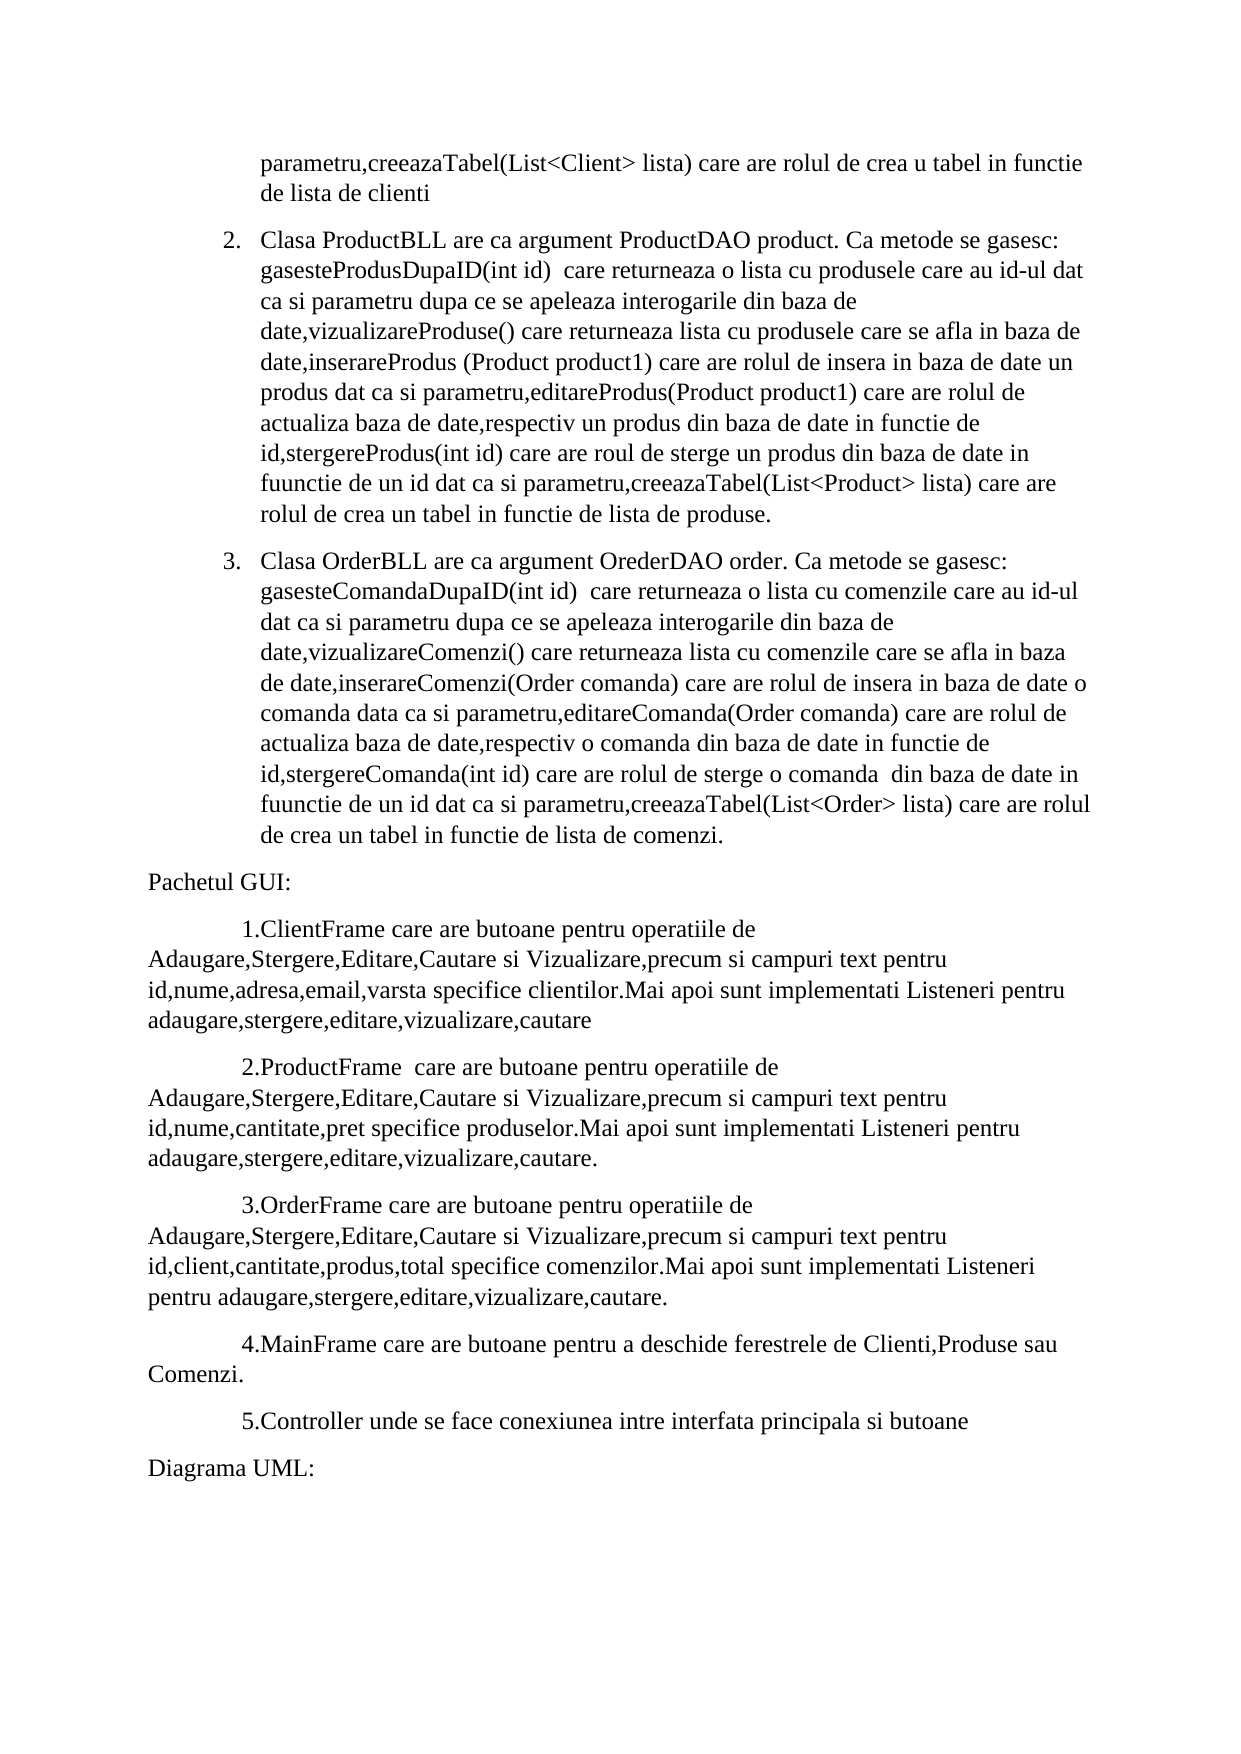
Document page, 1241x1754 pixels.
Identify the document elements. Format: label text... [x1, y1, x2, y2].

text 3.OrderFrame care are butoane pentru operatiile de Adaugare,Stergere,Editare,Cautare si Vizualizare,precum si campuri text pentru id,client,cantitate,produs,total specifice comenzilor.Mai apoi sunt implementati Listeneri pentru adaugare,stergere,editare,vizualizare,cautare. [148, 1191, 1093, 1311]
text 5.Controller unde se face conexiunea intre interfata principala si butoane [148, 1406, 1093, 1435]
text 4.MainFrame care are butoane pentru a deschide ferestrele de Clienti,Produse sau Comenzi. [148, 1329, 1093, 1388]
text Pachetul GUI: [148, 867, 1093, 896]
text 2.ProductFrame care are butoane pentru operatiile de Adaugare,Stergere,Editare,Cautare si Vizualizare,precum si campuri text pentru id,nume,cantitate,pret specifice produselor.Mai apoi sunt implementati Listeneri pentru adaugare,stergere,editare,vizualizare,cautare. [148, 1052, 1093, 1172]
list Clasa ProductBLL are ca argument ProductDAO product. Ca metode se gasesc: gasesteProdusDupaID(int id) care returneaza o lista cu produsele care au id-ul dat ca si parametru dupa ce se apeleaza interogarile din baza de date,vizualizareProduse() care returneaza lista cu produsele care se afla in baza de date,inserareProdus (Product product1) care are rolul de insera in baza de date un produs dat ca si parametru,editareProdus(Product product1) care are rolul de actualiza baza de date,respectiv un produs din baza de date in functie de id,stergereProdus(int id) care are roul de sterge un produs din baza de date in fuunctie de un id dat ca si parametru,creeazaTabel(List<Product> lista) care are rolul de crea un tabel in functie de lista de produse. [223, 225, 1093, 528]
list parametru,creeazaTabel(List<Client> lista) care are rolul de crea u tabel in functie de lista de clienti [223, 148, 1093, 207]
text Diagrama UML: [148, 1453, 1093, 1482]
text 1.ClientFrame care are butoane pentru operatiile de Adaugare,Stergere,Editare,Cautare si Vizualizare,precum si campuri text pentru id,nume,adresa,email,varsta specifice clientilor.Mai apoi sunt implementati Listeneri pentru adaugare,stergere,editare,vizualizare,cautare [148, 914, 1093, 1034]
list Clasa OrderBLL are ca argument OrederDAO order. Ca metode se gasesc: gasesteComandaDupaID(int id) care returneaza o lista cu comenzile care au id-ul dat ca si parametru dupa ce se apeleaza interogarile din baza de date,vizualizareComenzi() care returneaza lista cu comenzile care se afla in baza de date,inserareComenzi(Order comanda) care are rolul de insera in baza de date o comanda data ca si parametru,editareComanda(Order comanda) care are rolul de actualiza baza de date,respectiv o comanda din baza de date in functie de id,stergereComanda(int id) care are rolul de sterge o comanda din baza de date in fuunctie de un id dat ca si parametru,creeazaTabel(List<Order> lista) care are rolul de crea un tabel in functie de lista de comenzi. [223, 546, 1093, 848]
